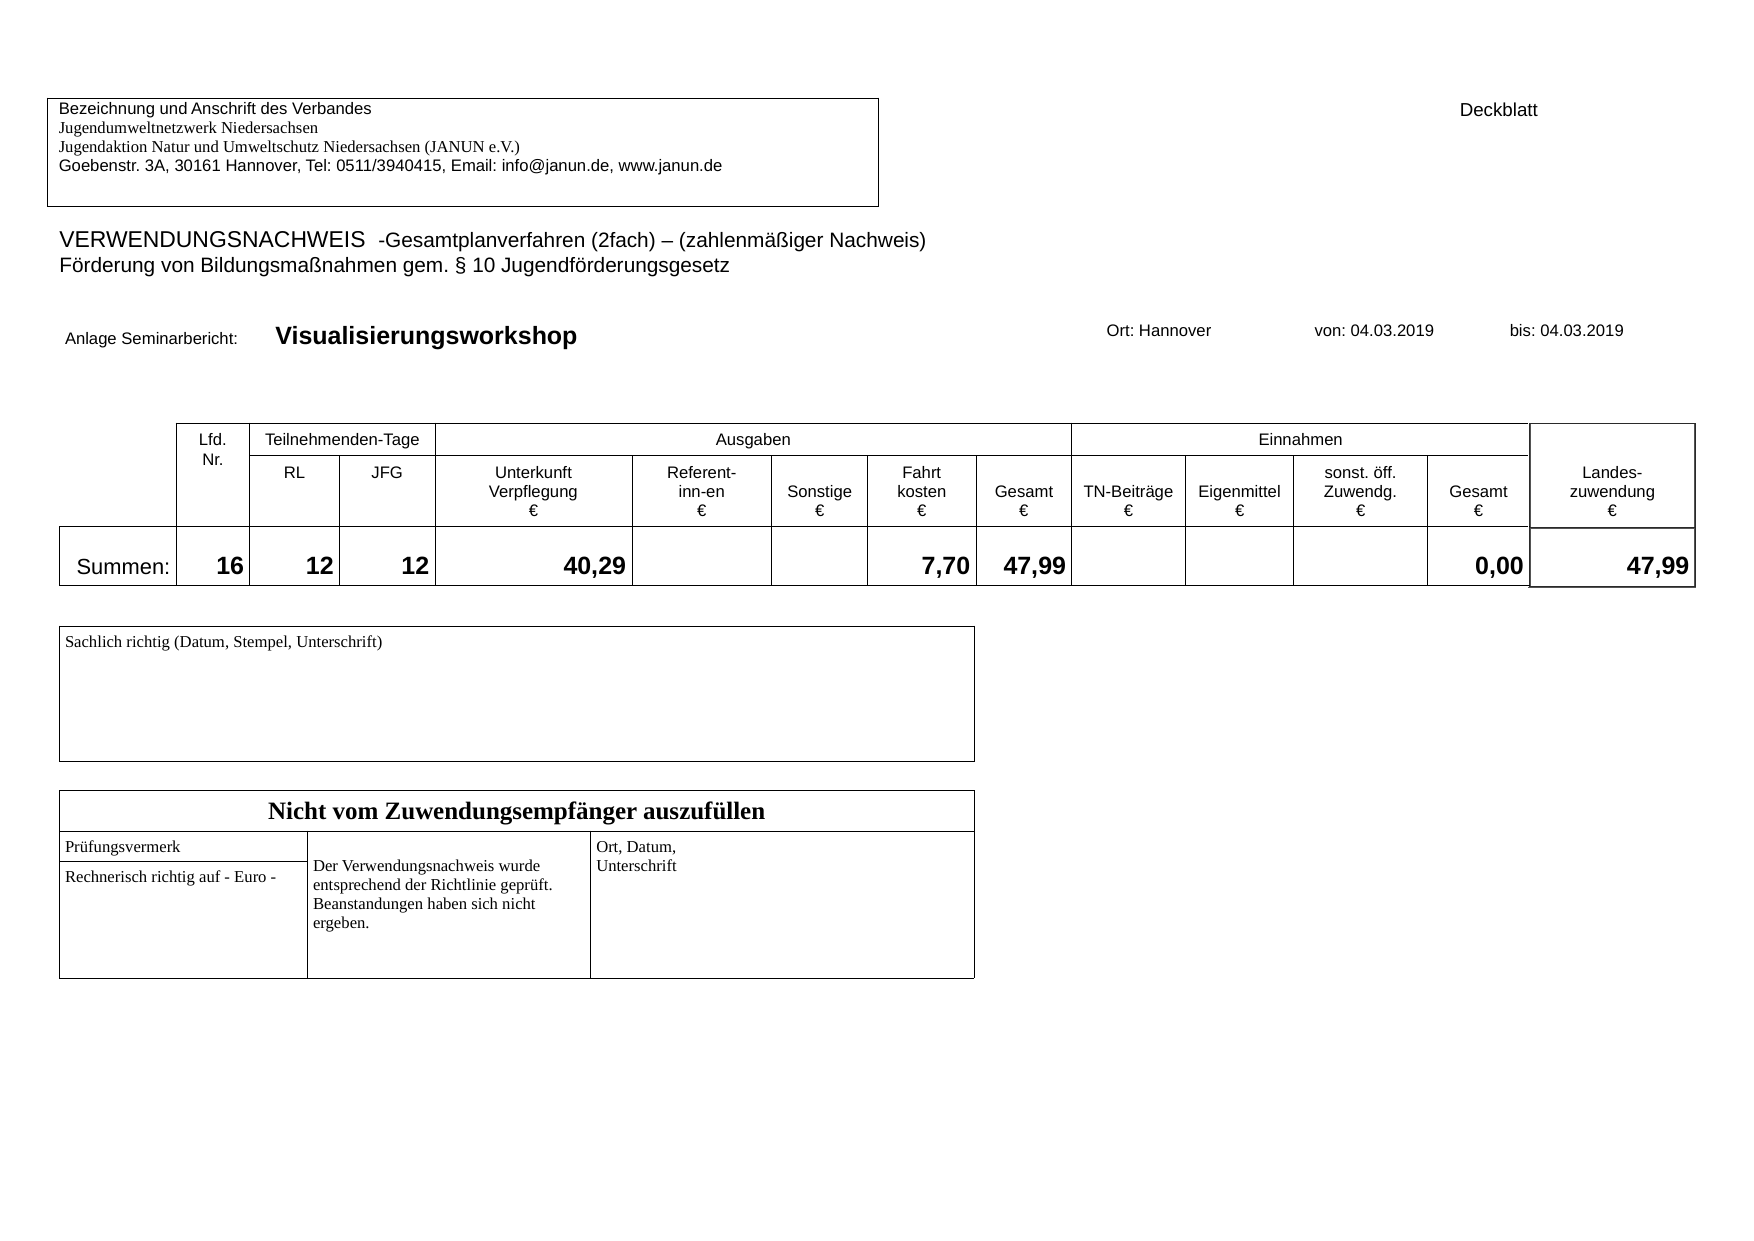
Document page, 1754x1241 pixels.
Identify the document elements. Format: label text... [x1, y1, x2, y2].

table_cell Summen: [60, 527, 176, 585]
text Förderung von Bildungsmaßnahmen gem. § 10 Jugendförderungsgesetz [59, 253, 1695, 277]
table_cell 47,99 [1531, 529, 1694, 585]
table_header Lfd. Nr. [177, 424, 249, 526]
table_cell 7,70 [868, 527, 976, 585]
table_cell 12 [250, 527, 339, 585]
table_cell [633, 527, 771, 585]
table_cell 12 [340, 527, 435, 585]
table_cell Eigenmittel € [1186, 456, 1293, 526]
table_cell Fahrt kosten € [868, 456, 976, 526]
table_cell 16 [177, 527, 249, 585]
table_cell RL [250, 456, 339, 526]
table_header [59, 423, 176, 526]
table_cell Der Verwendungsnachweis wurde entsprechend der Richtlinie geprüft. Beanstandungen haben sich nicht ergeben. [308, 832, 590, 978]
table_cell JFG [340, 456, 435, 526]
table_cell 47,99 [977, 527, 1071, 585]
text VERWENDUNGSNACHWEIS -Gesamtplanverfahren (2fach) – (zahlenmäßiger Nachweis) [59, 226, 1695, 253]
table_cell [1072, 527, 1185, 585]
table_header Visualisierungsworkshop [270, 315, 1101, 355]
table_cell [1294, 527, 1427, 585]
table_cell Rechnerisch richtig auf - Euro - [60, 862, 307, 978]
table_header Anlage Seminarbericht: [59, 315, 269, 355]
table_header Landes- zuwendung € [1531, 425, 1694, 526]
table_cell Gesamt € [977, 456, 1071, 526]
table_header Einnahmen [1072, 424, 1528, 455]
table_cell Gesamt € [1428, 456, 1528, 526]
table_header Nicht vom Zuwendungsempfänger auszufüllen [60, 791, 974, 831]
table_cell 0,00 [1428, 527, 1528, 585]
table_cell Sonstige € [772, 456, 867, 526]
table_header Ausgaben [436, 424, 1071, 455]
table_cell Unterkunft Verpflegung € [436, 456, 632, 526]
table_header von: 04.03.2019 [1309, 315, 1504, 355]
table_header [879, 98, 1438, 206]
table_header Sachlich richtig (Datum, Stempel, Unterschrift) [60, 627, 974, 761]
table_cell Referent- inn-en € [633, 456, 771, 526]
table_header Ort: Hannover [1101, 315, 1309, 355]
table_cell 40,29 [436, 527, 632, 585]
table_header bis: 04.03.2019 [1504, 315, 1695, 355]
table_cell [1186, 527, 1293, 585]
table_cell TN-Beiträge € [1072, 456, 1185, 526]
table_header Bezeichnung und Anschrift des Verbandes Jugendumweltnetzwerk Niedersachsen Jugendaktion Natur und Umweltschutz Niedersachsen (JANUN e.V.) Goebenstr. 3A, 30161 Hannover, Tel: 0511/3940415, Email: info@janun.de, www.janun.de [48, 99, 878, 206]
table_header Deckblatt [1438, 98, 1711, 206]
table_cell sonst. öff. Zuwendg. € [1294, 456, 1427, 526]
table_cell Prüfungsvermerk [60, 832, 307, 861]
table_cell [772, 527, 867, 585]
table_header Teilnehmenden-Tage [250, 424, 435, 455]
table_cell Ort, Datum, Unterschrift [591, 832, 974, 978]
